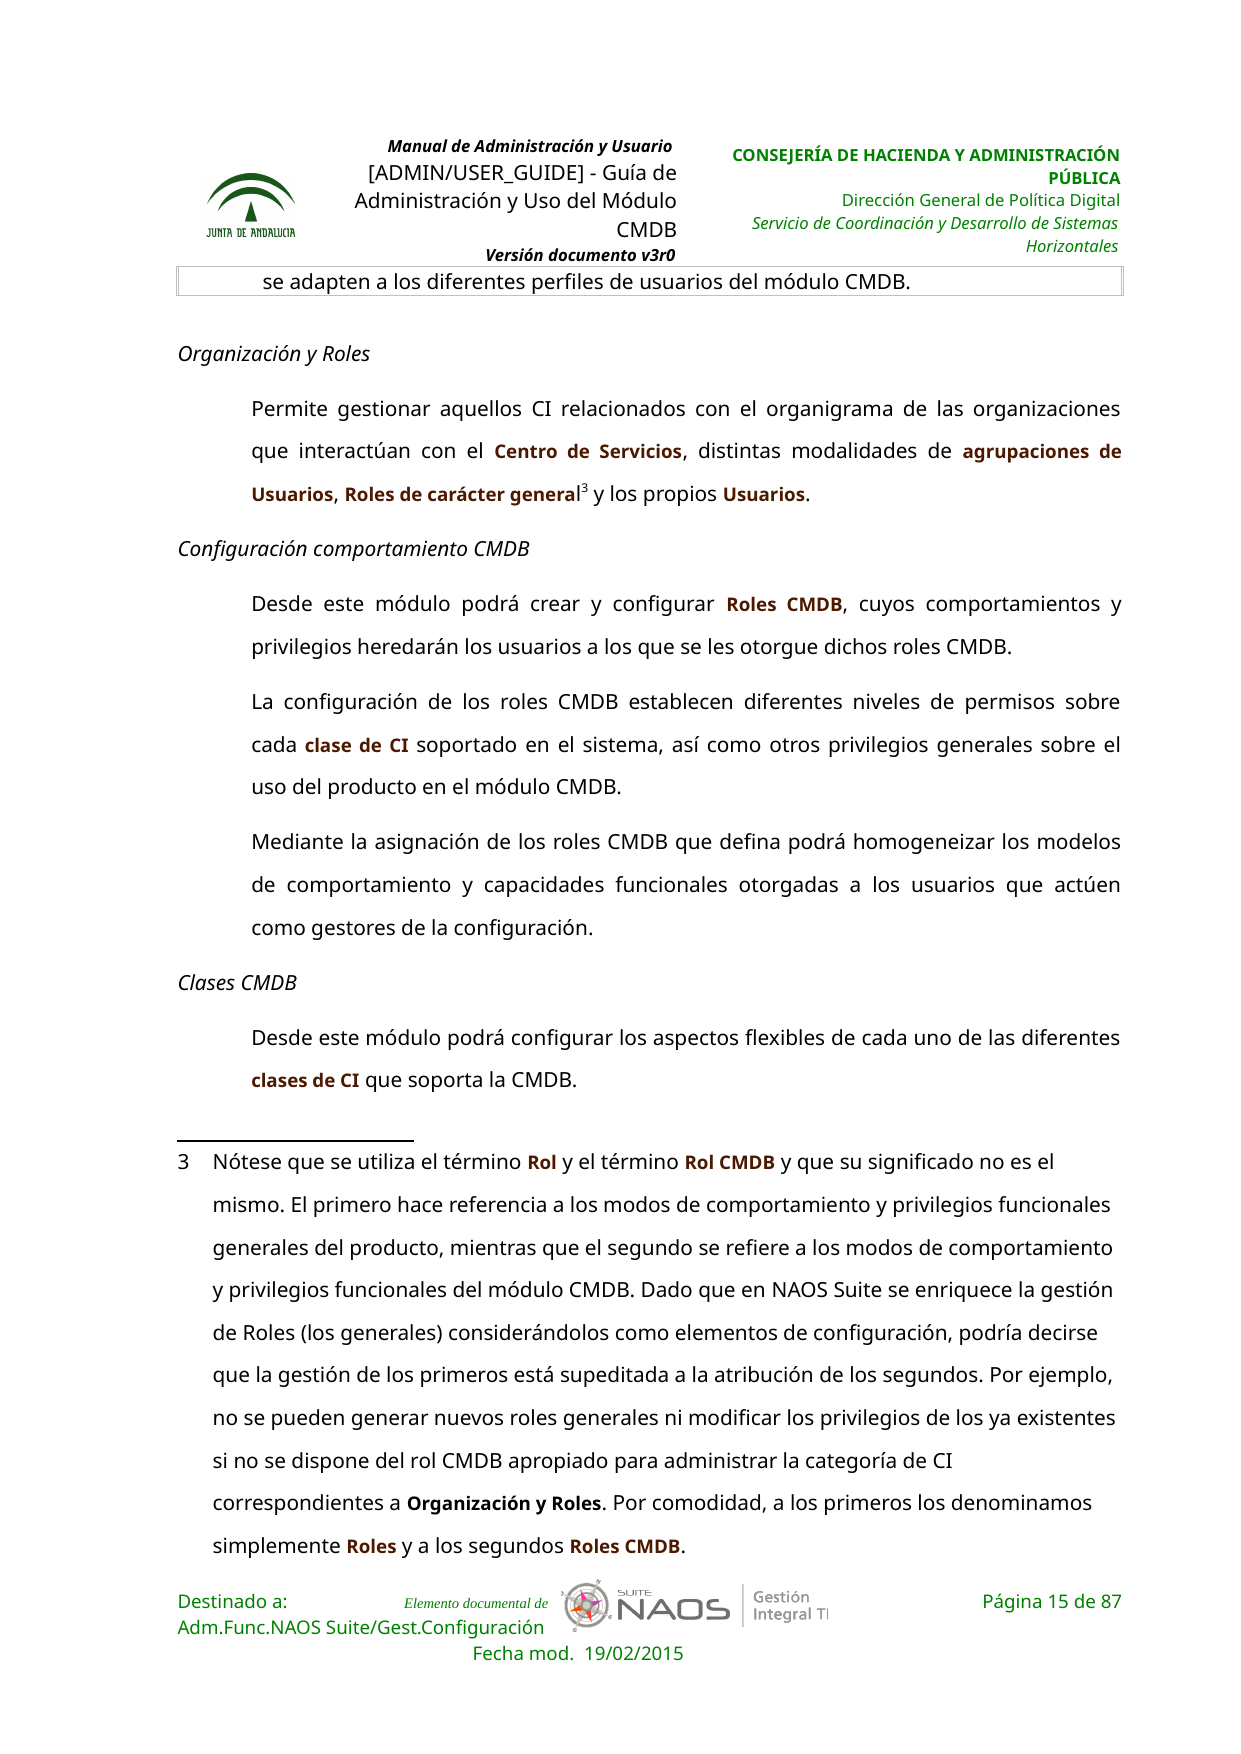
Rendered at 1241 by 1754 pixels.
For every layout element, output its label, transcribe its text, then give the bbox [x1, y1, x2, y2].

text Desde este módulo podrá configurar los aspectos flexibles de cada uno de las diferentes clases de CI que soporta la CMDB. [251, 1023, 1122, 1094]
text Mediante la asignación de los roles CMDB que defina podrá homogeneizar los modelos de comportamiento y capacidades funcionales otorgadas a los usuarios que actúen como gestores de la configuración. [251, 827, 1122, 941]
text Permite gestionar aquellos CI relacionados con el organigrama de las organizaciones que interactúan con el Centro de Servicios, distintas modalidades de agrupaciones de Usuarios, Roles de carácter general y los propios Usuarios. [251, 394, 1122, 508]
text Configuración comportamiento CMDB [177, 534, 1122, 563]
text Clases CMDB [177, 968, 1122, 996]
picture [560, 1579, 829, 1632]
text La configuración de los roles CMDB establecen diferentes niveles de permisos sobre cada clase de CI soportado en el sistema, así como otros privilegios generales sobre el uso del producto en el módulo CMDB. [251, 687, 1122, 801]
text Organización y Roles [177, 339, 1122, 367]
text Nótese que se utiliza el término Rol y el término Rol CMDB y que su significado no es el mismo. El primero hace referencia a los modos de comportamiento y privilegios funcionales generales del producto, mientras que el segundo se refiere a los modos de comportamiento y privilegios funcionales del módulo CMDB. Dado que en NAOS Suite se enriquece la gestión de Roles (los generales) considerándolos como elementos de configuración, podría decirse que la gestión de los primeros está supeditada a la atribución de los segundos. Por ejemplo, no se pueden generar nuevos roles generales ni modificar los privilegios de los ya existentes si no se dispone del rol CMDB apropiado para administrar la categoría de CI correspondientes a Organización y Roles. Por comodidad, a los primeros los denominamos simplemente Roles y a los segundos Roles CMDB. [177, 1147, 1122, 1559]
text Desde este módulo podrá crear y configurar Roles CMDB, cuyos comportamientos y privilegios heredarán los usuarios a los que se les otorgue dichos roles CMDB. [251, 589, 1122, 660]
picture [201, 173, 298, 241]
